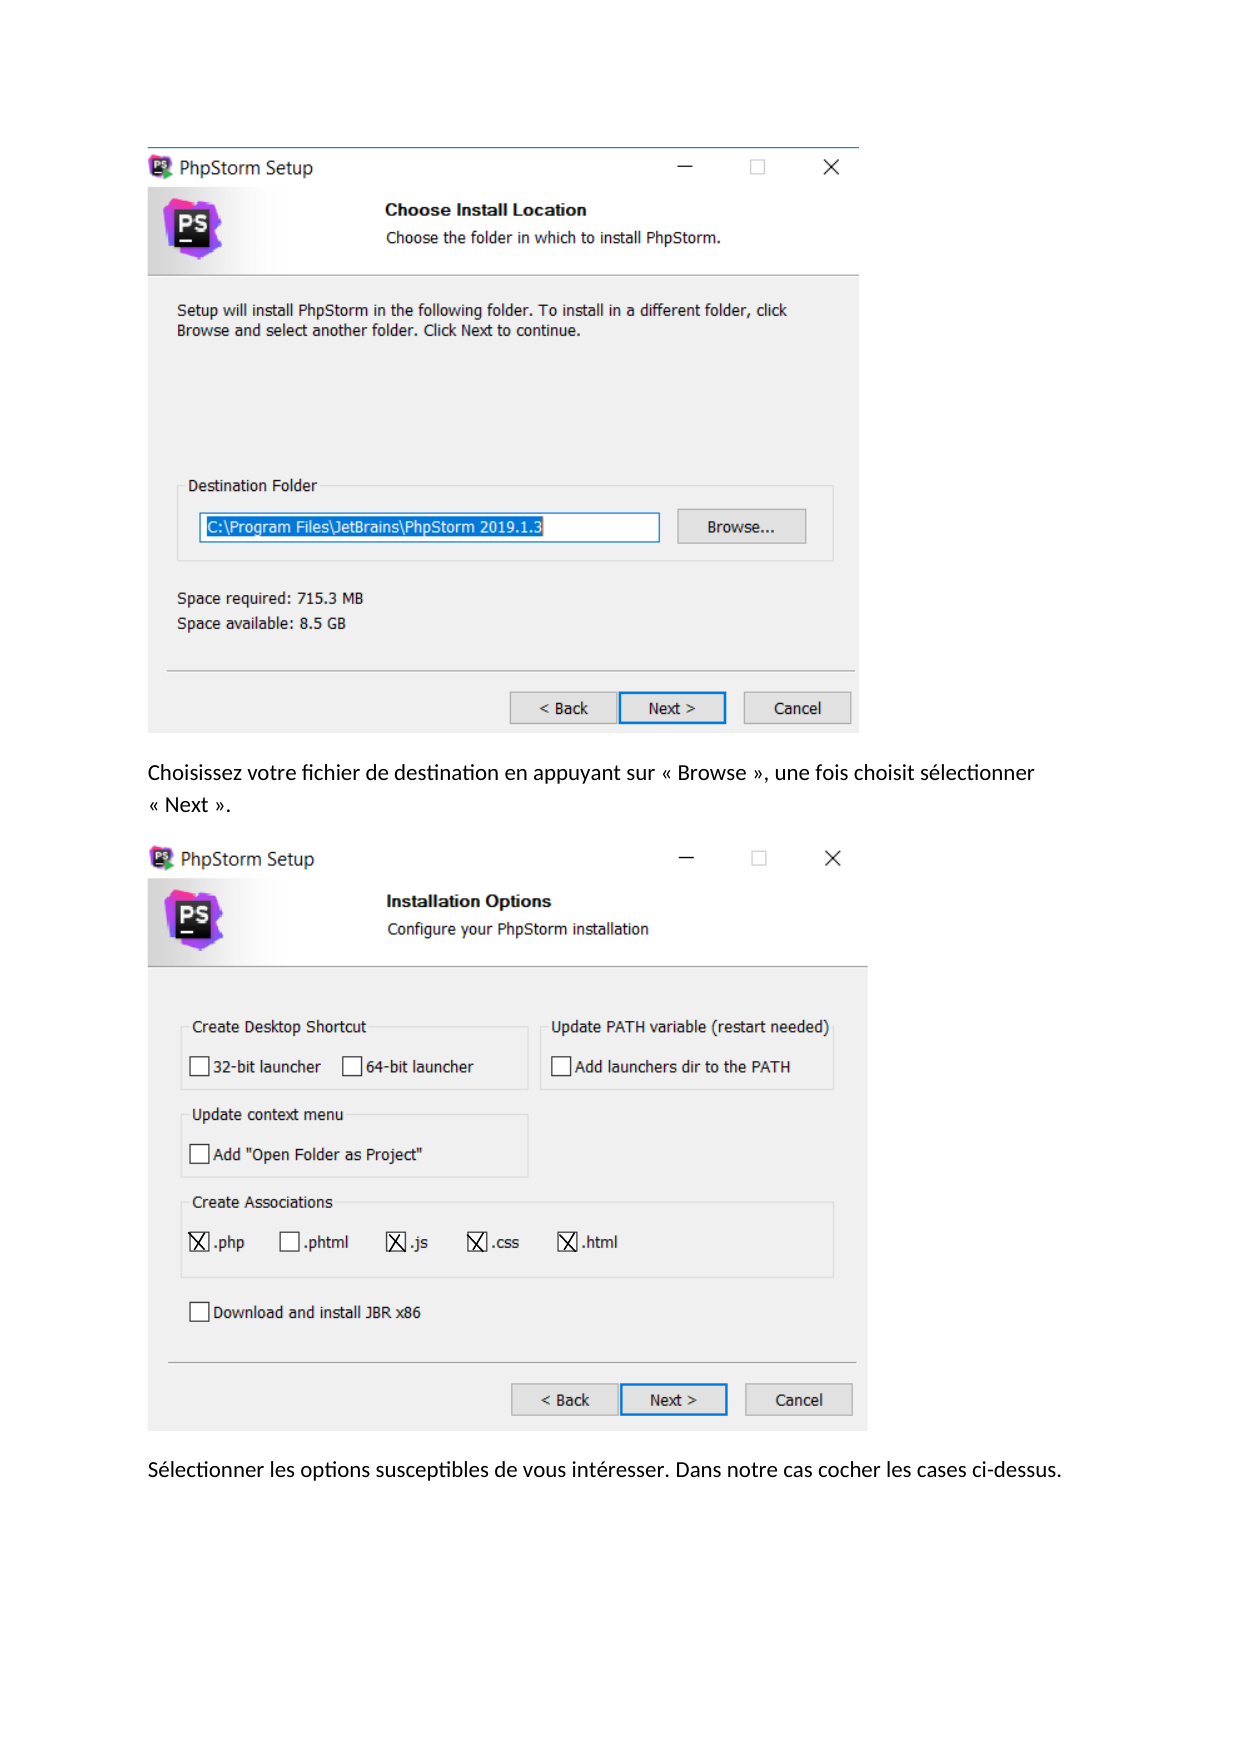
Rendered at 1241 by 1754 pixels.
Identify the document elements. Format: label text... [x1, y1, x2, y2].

text Sélectionner les options susceptibles de vous intéresser. Dans notre cas cocher les cases ci-dessus. [148, 1455, 1093, 1483]
text Choisissez votre fichier de destination en appuyant sur « Browse », une fois choisit sélectionner « Next ». [148, 758, 1093, 818]
